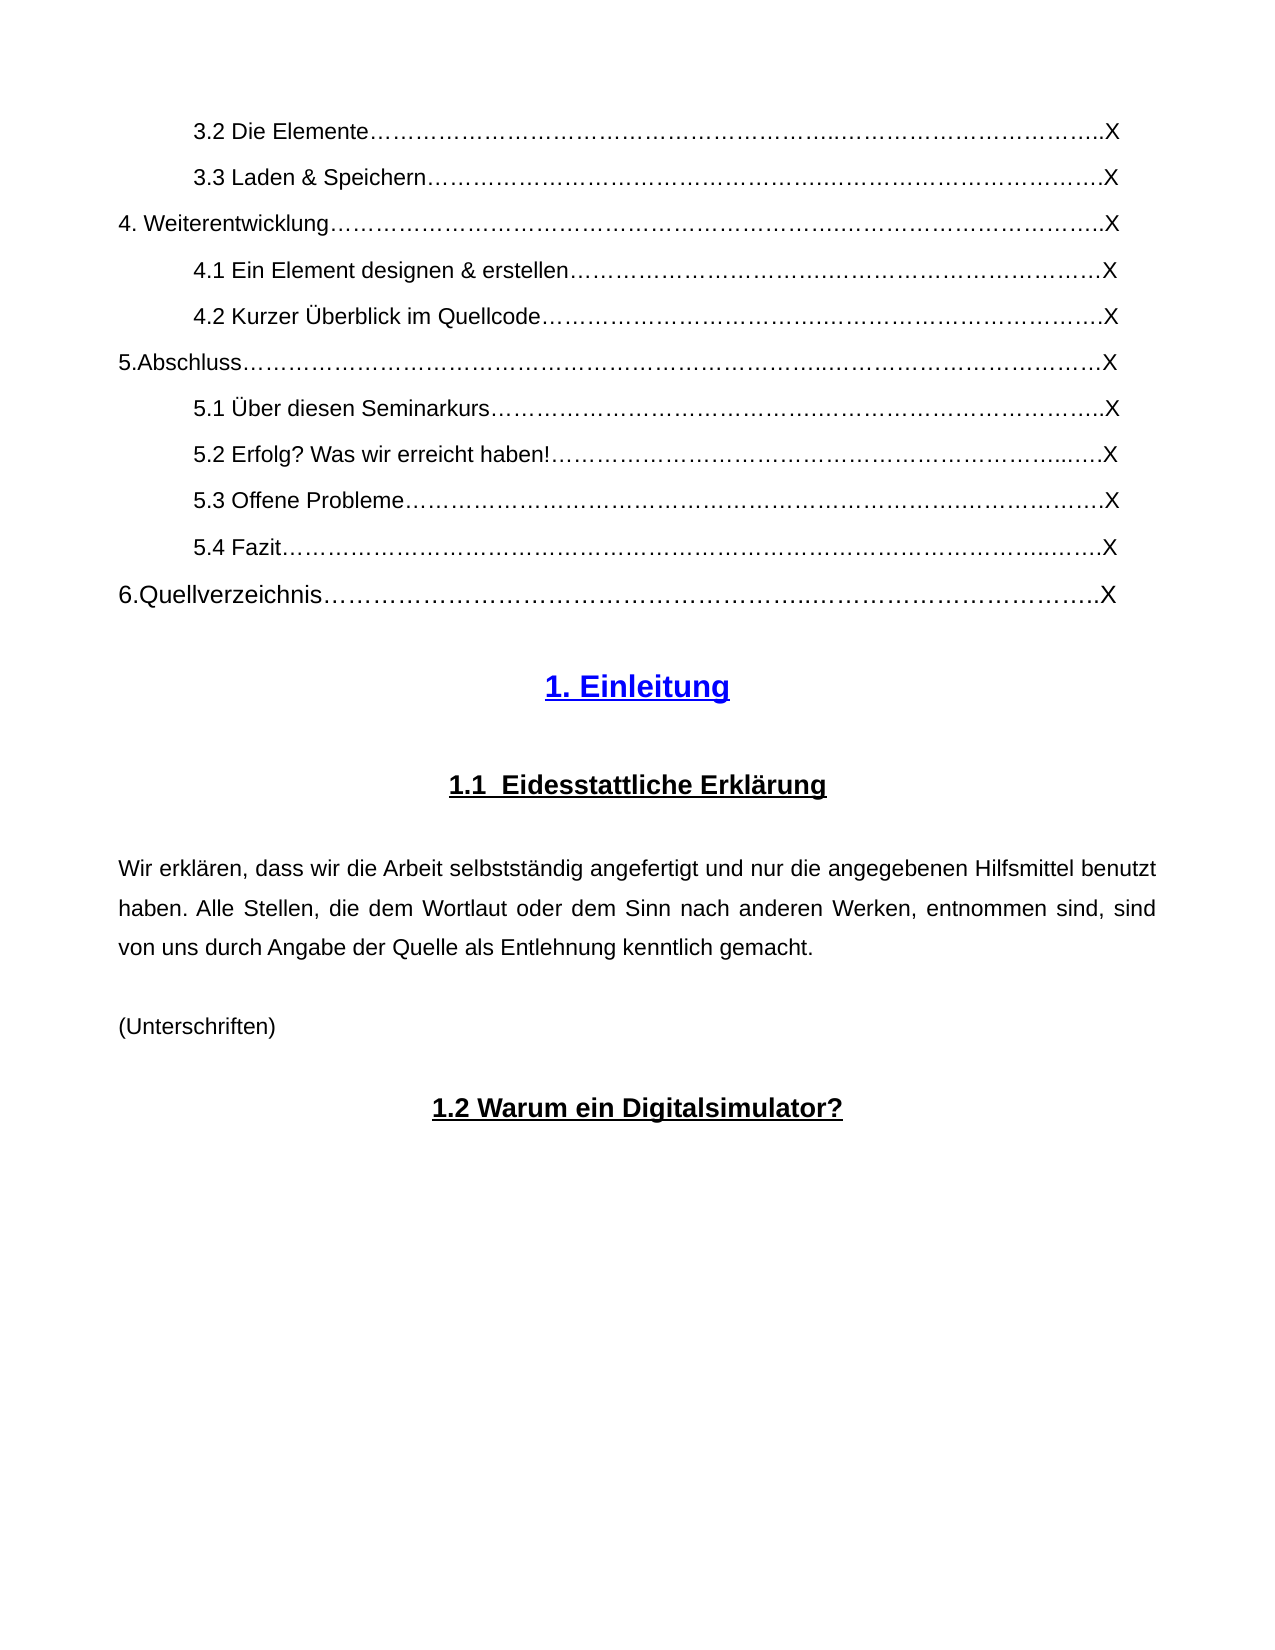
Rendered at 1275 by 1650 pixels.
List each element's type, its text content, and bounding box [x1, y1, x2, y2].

text 5.3 Offene Probleme……………………………………………………………….……………….X [118, 487, 1157, 514]
text 3.3 Laden & Speichern…………………………………………….……………………………….X [118, 164, 1157, 191]
text Wir erklären, dass wir die Arbeit selbstständig angefertigt und nur die angegebenen Hilfsmittel benutzt haben. Alle Stellen, die dem Wortlaut oder dem Sinn nach anderen Werken, entnommen sind, sind von uns durch Angabe der Quelle als Entlehnung kenntlich gemacht. [118, 855, 1157, 961]
text 5.Abschluss…………………………………………………………………..………………………………X [118, 349, 1157, 375]
subtitle 1.2 Warum ein Digitalsimulator? [118, 1092, 1157, 1123]
text 6.Quellverzeichnis…………………………………………………..……………………………..X [118, 579, 1157, 608]
text 5.2 Erfolg? Was wir erreicht haben!…………………………………………………………...….X [118, 441, 1157, 467]
text 4.1 Ein Element designen & erstellen…………………………….………………………………X [118, 257, 1157, 283]
text 3.2 Die Elemente……………………………………………………..……………………………..X [118, 118, 1157, 144]
text 5.4 Fazit………………………………………………………………………………………..…….X [118, 533, 1157, 560]
text 4. Weiterentwicklung………………………………………………………….……………………………..X [118, 210, 1157, 237]
text 5.1 Über diesen Seminarkurs…………………………………….………………………………..X [118, 395, 1157, 421]
text 4.2 Kurzer Überblick im Quellcode……………………………….……………………………….X [118, 303, 1157, 329]
subtitle 1.1 Eidesstattliche Erklärung [118, 769, 1157, 800]
subtitle 1. Einleitung [118, 668, 1157, 704]
text (Unterschriften) [118, 1013, 1157, 1039]
